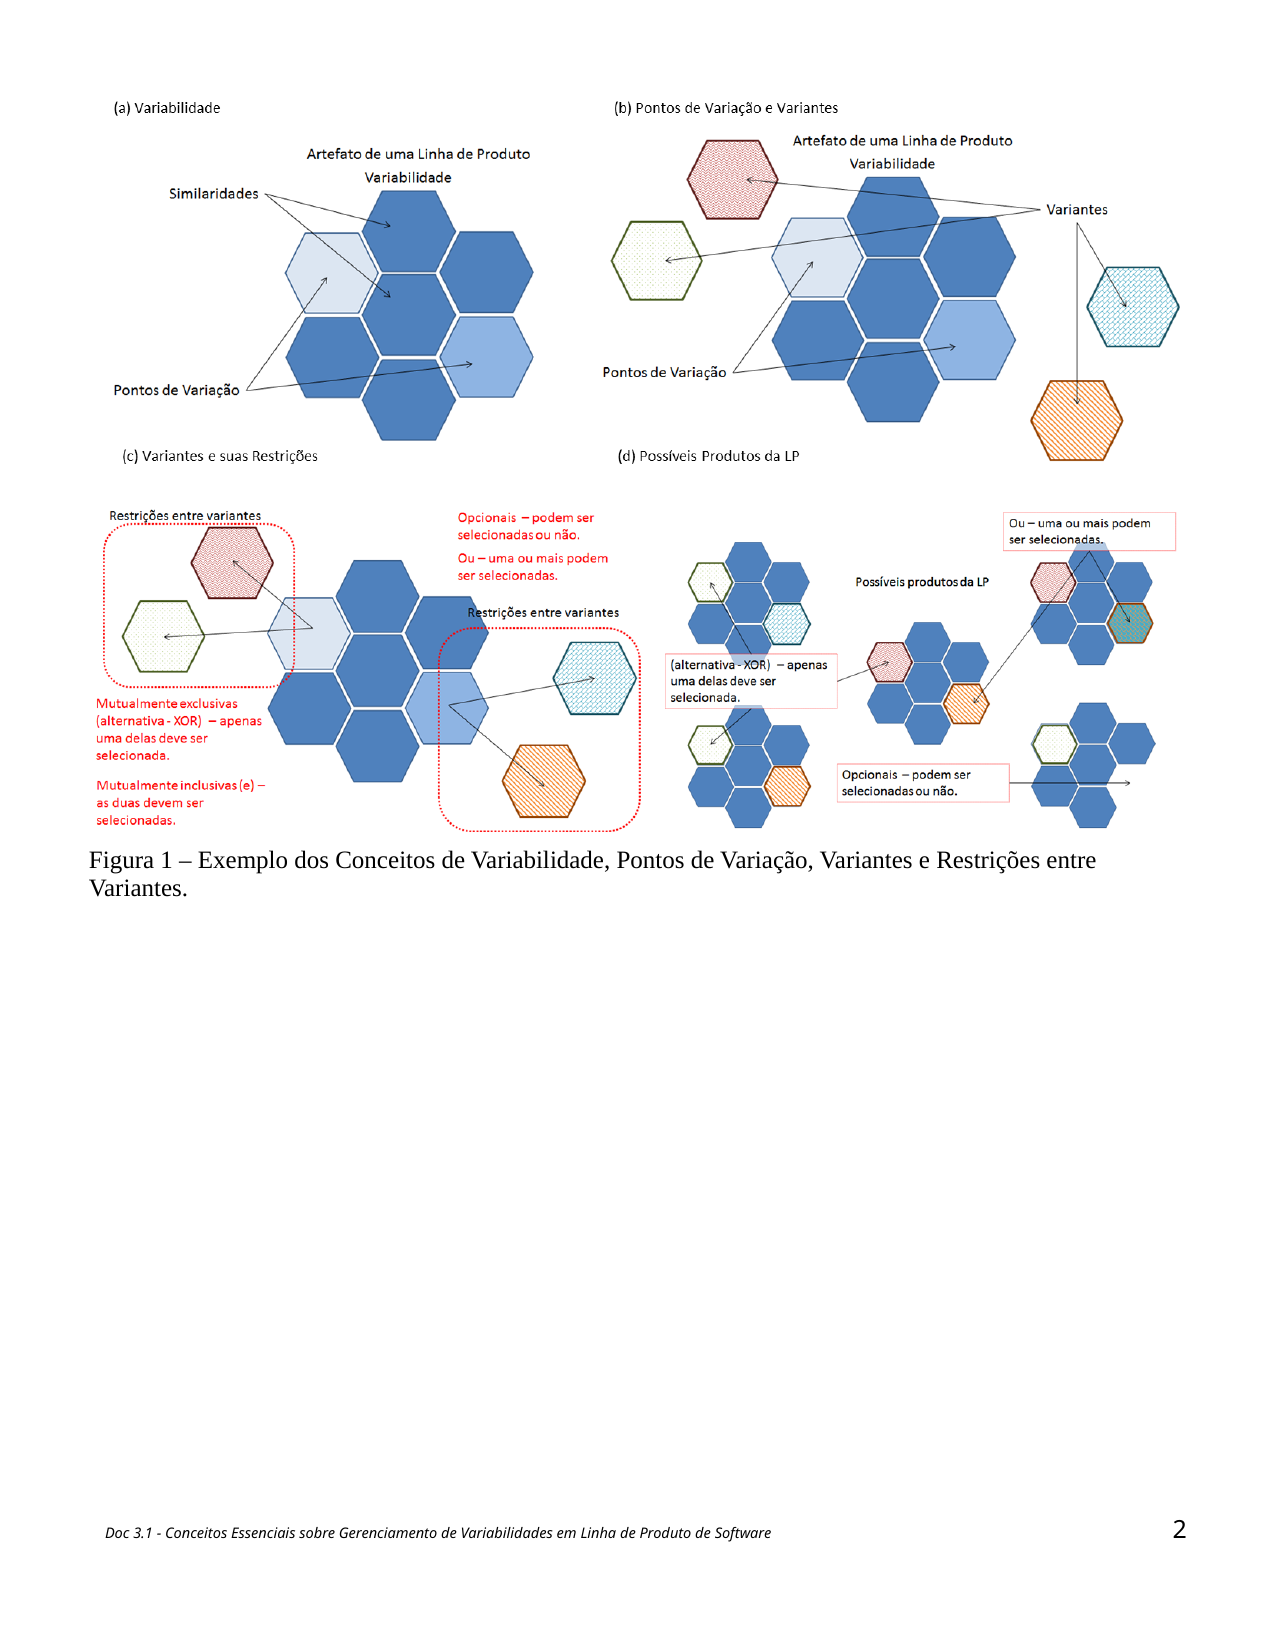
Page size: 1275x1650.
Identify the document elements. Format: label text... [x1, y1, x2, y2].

picture [88, 88, 1186, 845]
text Figura 1 – Exemplo dos Conceitos de Variabilidade, Pontos de Variação, Variantes e Restrições entre Variantes. [89, 845, 1186, 902]
